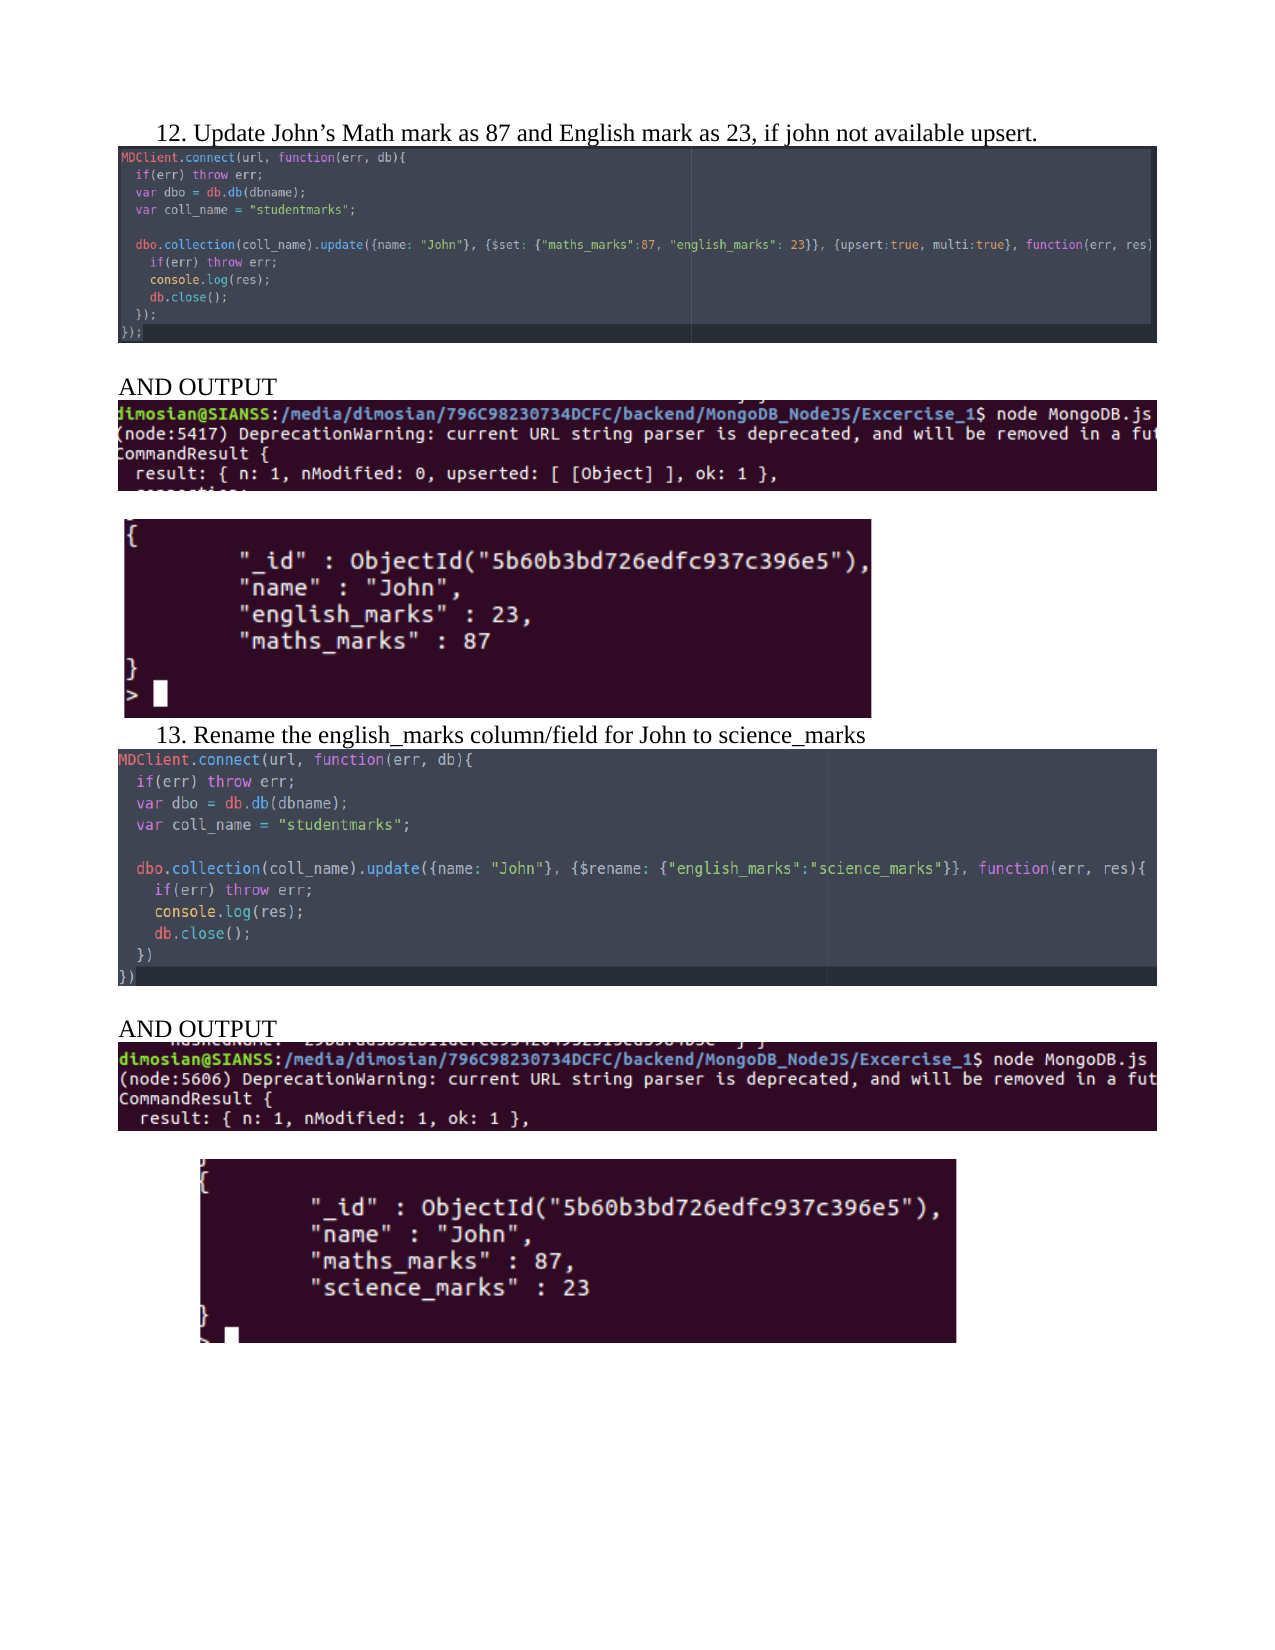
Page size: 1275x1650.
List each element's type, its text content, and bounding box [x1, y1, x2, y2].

text AND OUTPUT [118, 1014, 1157, 1042]
picture [118, 400, 1157, 491]
picture [118, 146, 1157, 343]
picture [118, 749, 1157, 986]
picture [118, 1042, 1157, 1131]
list Rename the english_marks column/field for John to science_marks [156, 720, 1157, 749]
picture [124, 519, 872, 718]
list Update John’s Math mark as 87 and English mark as 23, if john not available upsert. [156, 118, 1157, 146]
picture [200, 1159, 957, 1343]
text AND OUTPUT [118, 372, 1157, 400]
